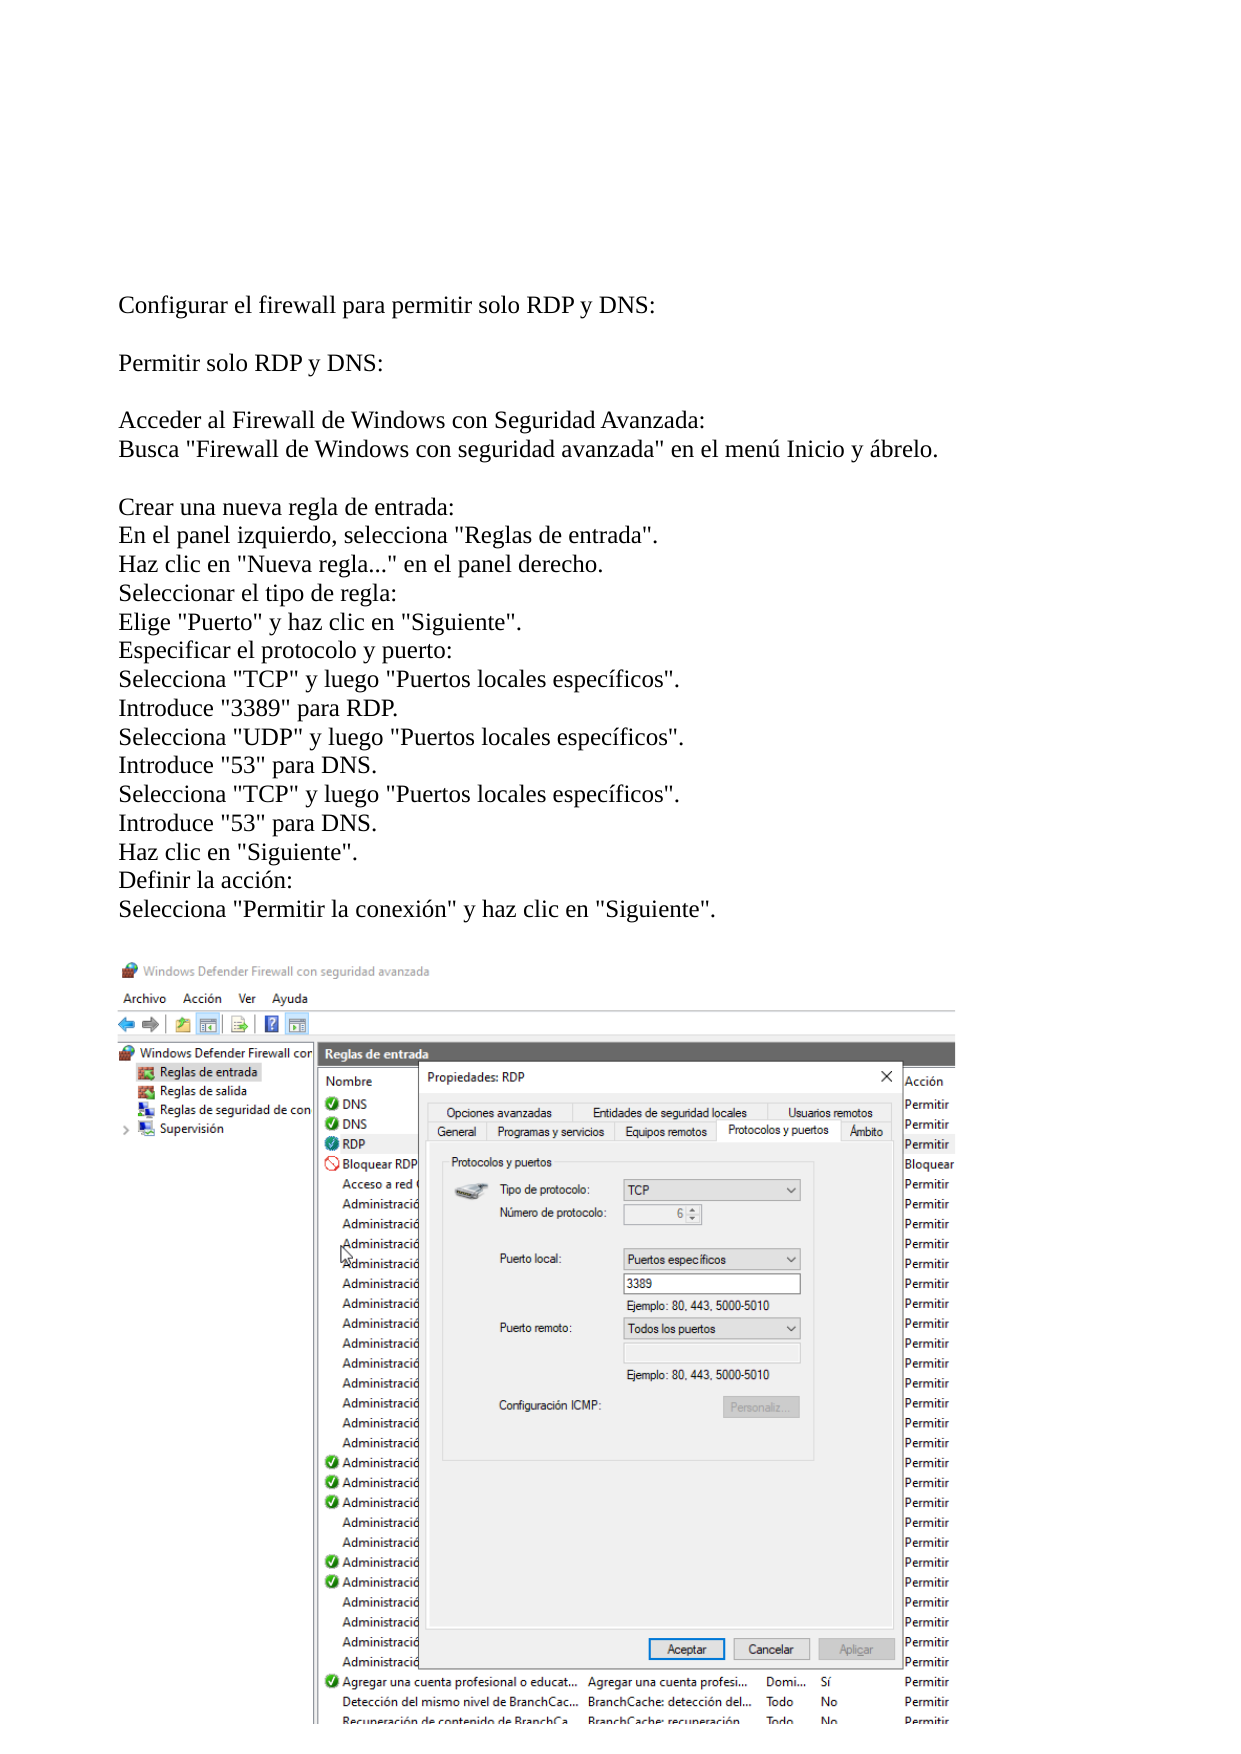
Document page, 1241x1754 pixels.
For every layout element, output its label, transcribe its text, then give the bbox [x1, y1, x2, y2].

text Selecciona "TCP" y luego "Puertos locales específicos". [118, 779, 1122, 808]
text Seleccionar el tipo de regla: [118, 578, 1122, 607]
text Elige "Puerto" y haz clic en "Siguiente". [118, 607, 1122, 636]
text Introduce "3389" para RDP. [118, 693, 1122, 722]
text Selecciona "Permitir la conexión" y haz clic en "Siguiente". [118, 894, 1122, 923]
text Introduce "53" para DNS. [118, 751, 1122, 779]
text Introduce "53" para DNS. [118, 808, 1122, 837]
text Permitir solo RDP y DNS: [118, 348, 1122, 377]
text Definir la acción: [118, 866, 1122, 894]
text Selecciona "UDP" y luego "Puertos locales específicos". [118, 722, 1122, 751]
text Selecciona "TCP" y luego "Puertos locales específicos". [118, 664, 1122, 693]
text Acceder al Firewall de Windows con Seguridad Avanzada: [118, 406, 1122, 434]
text Busca "Firewall de Windows con seguridad avanzada" en el menú Inicio y ábrelo. [118, 434, 1122, 463]
text En el panel izquierdo, selecciona "Reglas de entrada". [118, 521, 1122, 549]
text Haz clic en "Nueva regla..." en el panel derecho. [118, 549, 1122, 578]
text Haz clic en "Siguiente". [118, 837, 1122, 866]
text Configurar el firewall para permitir solo RDP y DNS: [118, 291, 1122, 319]
text Especificar el protocolo y puerto: [118, 636, 1122, 664]
text Crear una nueva regla de entrada: [118, 492, 1122, 521]
picture [117, 959, 955, 1724]
